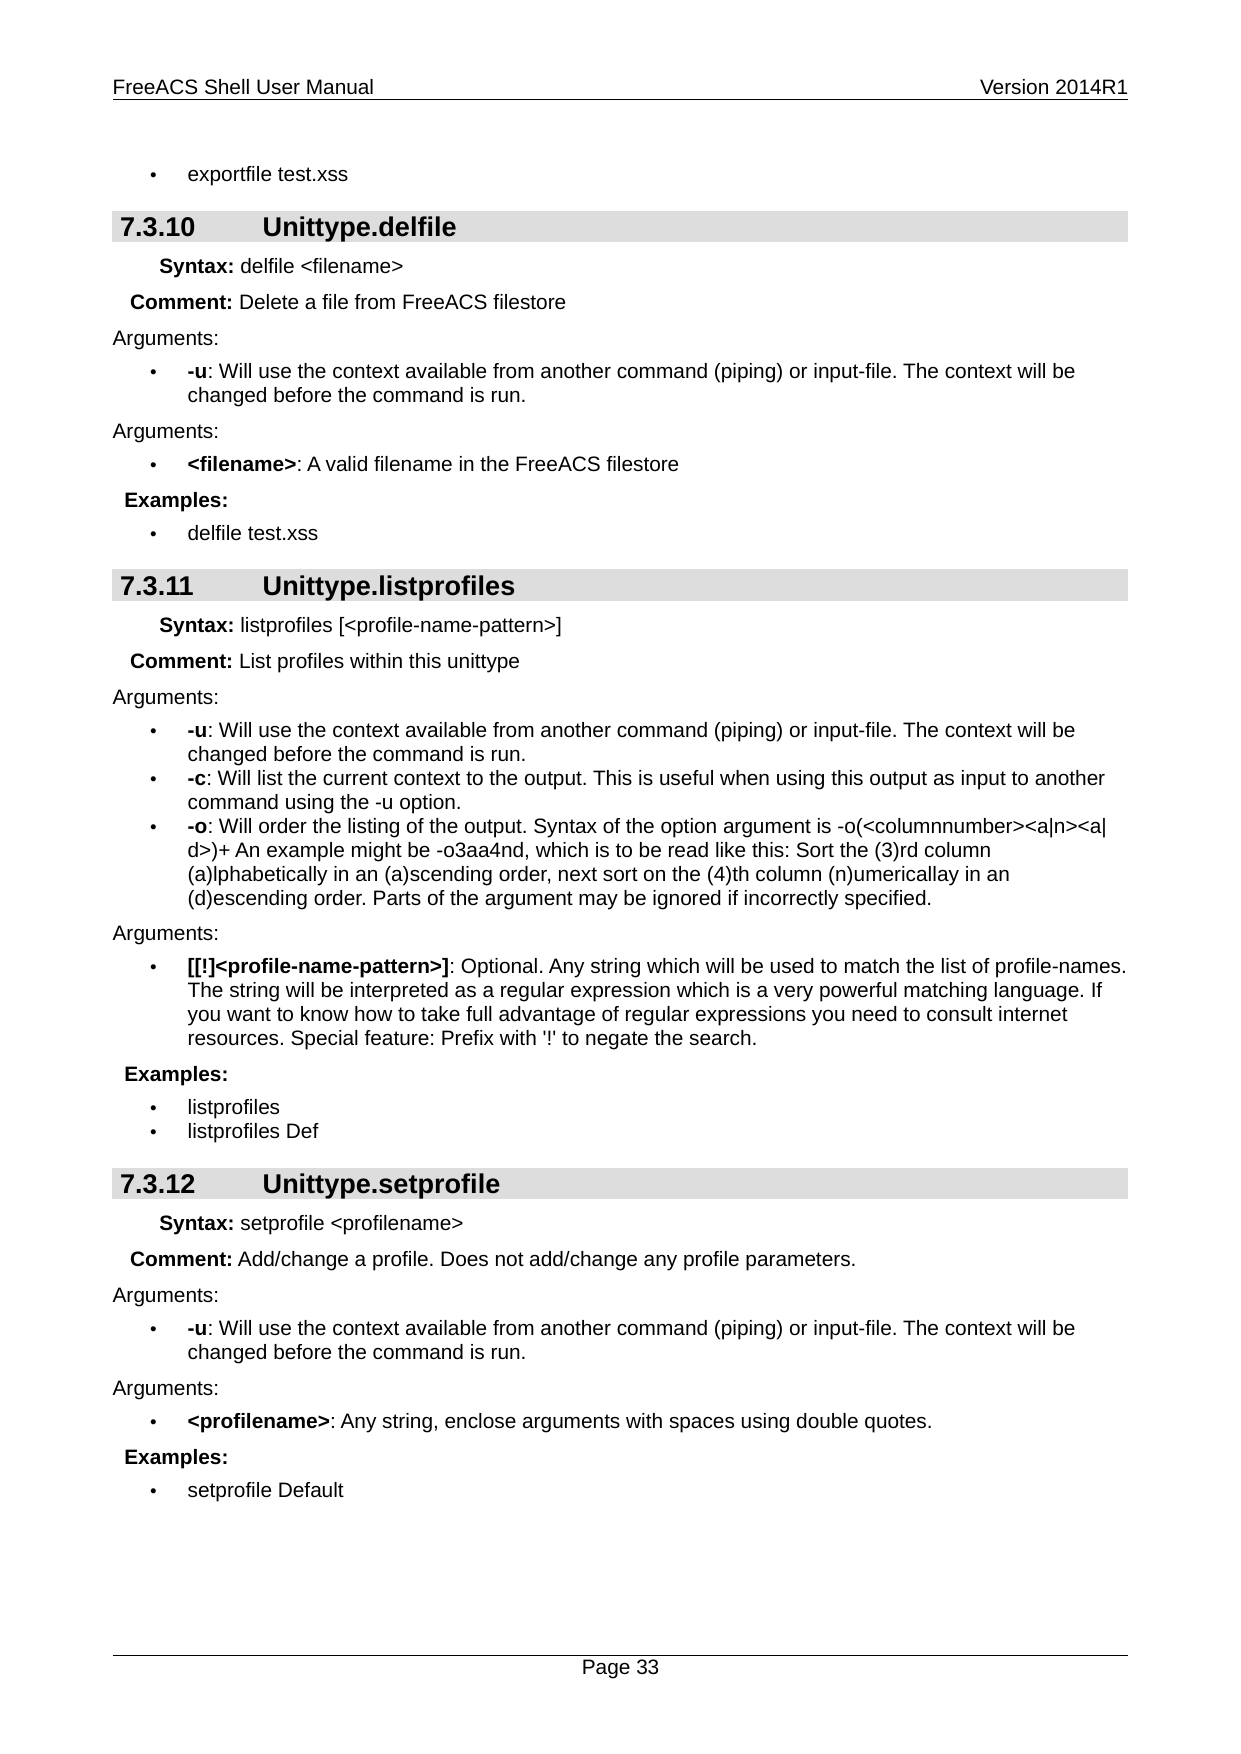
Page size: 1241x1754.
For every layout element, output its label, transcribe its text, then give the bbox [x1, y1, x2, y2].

list -u: Will use the context available from another command (piping) or input-file. The context will be changed before the command is run. [150, 1316, 1128, 1364]
text Examples: [112, 1062, 1128, 1086]
text Syntax: listprofiles [<profile-name-pattern>] [112, 613, 1128, 637]
text Examples: [112, 488, 1128, 512]
list <profilename>: Any string, enclose arguments with spaces using double quotes. [150, 1409, 1128, 1433]
subtitle Unittype.delfile [112, 211, 1128, 242]
list [[!]<profile-name-pattern>]: Optional. Any string which will be used to match the list of profile-names. The string will be interpreted as a regular expression which is a very powerful matching language. If you want to know how to take full advantage of regular expressions you need to consult internet resources. Special feature: Prefix with '!' to negate the search. [150, 954, 1128, 1050]
list -o: Will order the listing of the output. Syntax of the option argument is -o(<columnnumber><a|n><a|d>)+ An example might be -o3aa4nd, which is to be read like this: Sort the (3)rd column (a)lphabetically in an (a)scending order, next sort on the (4)th column (n)umericallay in an (d)escending order. Parts of the argument may be ignored if incorrectly specified. [150, 813, 1128, 909]
text Arguments: [112, 921, 1128, 945]
subtitle Unittype.setprofile [112, 1168, 1128, 1199]
text Syntax: delfile <filename> [112, 254, 1128, 278]
subtitle Unittype.listprofiles [112, 569, 1128, 601]
text Arguments: [112, 1376, 1128, 1400]
list <filename>: A valid filename in the FreeACS filestore [150, 452, 1128, 476]
text Arguments: [112, 685, 1128, 709]
text Arguments: [112, 419, 1128, 443]
text Comment: Add/change a profile. Does not add/change any profile parameters. [112, 1247, 1128, 1271]
list exportfile test.xss [150, 162, 1128, 186]
list -c: Will list the current context to the output. This is useful when using this output as input to another command using the -u option. [150, 766, 1128, 813]
text Arguments: [112, 326, 1128, 350]
text Syntax: setprofile <profilename> [112, 1211, 1128, 1235]
text Comment: Delete a file from FreeACS filestore [112, 290, 1128, 314]
list delfile test.xss [150, 521, 1128, 544]
list -u: Will use the context available from another command (piping) or input-file. The context will be changed before the command is run. [150, 718, 1128, 766]
text Comment: List profiles within this unittype [112, 649, 1128, 673]
list -u: Will use the context available from another command (piping) or input-file. The context will be changed before the command is run. [150, 359, 1128, 407]
list setprofile Default [150, 1477, 1128, 1501]
list listprofiles [150, 1095, 1128, 1119]
list listprofiles Def [150, 1119, 1128, 1143]
text Examples: [112, 1444, 1128, 1468]
text Arguments: [112, 1283, 1128, 1307]
